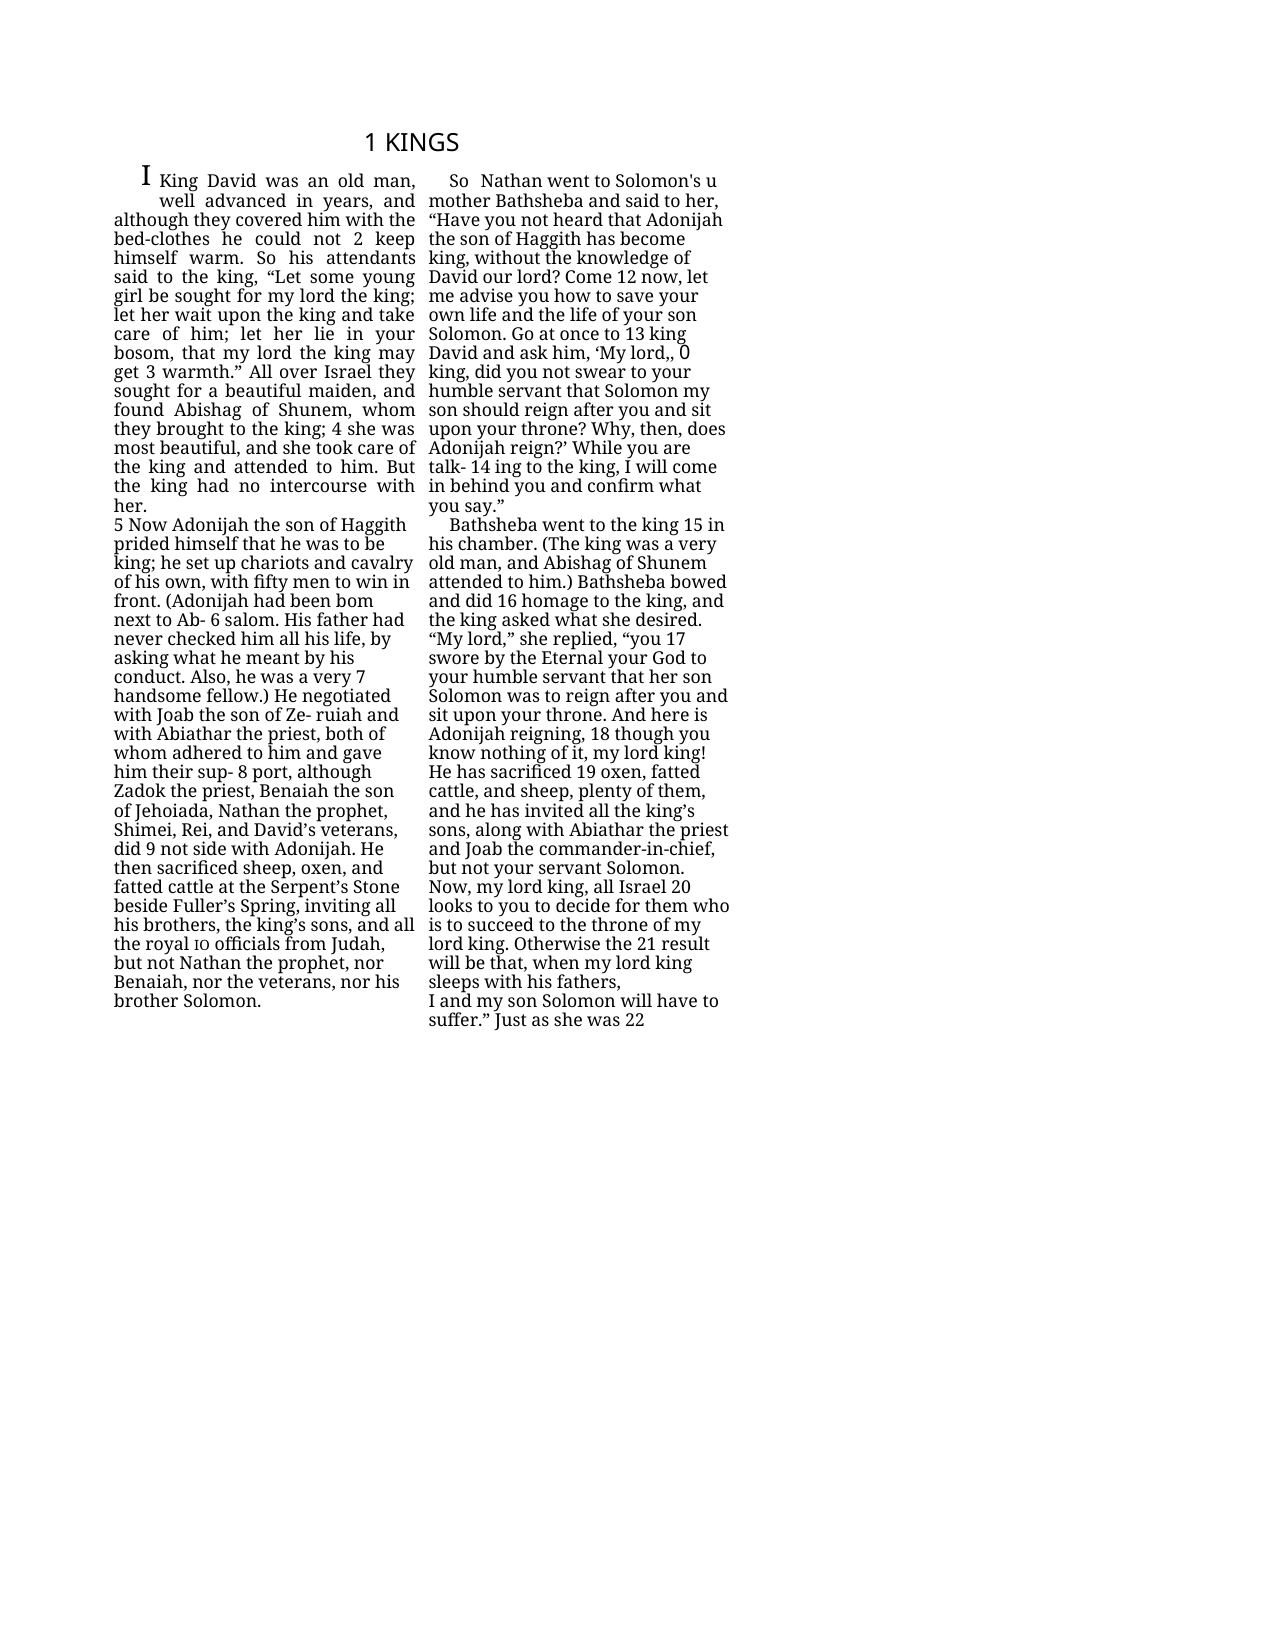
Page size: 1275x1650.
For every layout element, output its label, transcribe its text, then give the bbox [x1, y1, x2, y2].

text 5 Now Adonijah the son of Haggith prided himself that he was to be king; he set up char­iots and cavalry of his own, with fifty men to win in front. (Adoni­jah had been bom next to Ab- 6 salom. His father had never checked him all his life, by asking what he meant by his conduct. Also, he was a very 7 handsome fellow.) He nego­tiated with Joab the son of Ze- ruiah and with Abiathar the priest, both of whom adhered to him and gave him their sup- 8 port, although Zadok the priest, Benaiah the son of Jehoiada, Nathan the prophet, Shimei, Rei, and David’s veterans, did 9 not side with Adonijah. He then sacrificed sheep, oxen, and fatted cattle at the Serpent’s Stone beside Fuller’s Spring, inviting all his brothers, the king’s sons, and all the royal io officials from Judah, but not Nathan the prophet, nor Bena­iah, nor the veterans, nor his brother Solomon. [114, 516, 416, 1011]
text Bathsheba went to the king 15 in his chamber. (The king was a very old man, and Abishag of Shunem attended to him.) Bathsheba bowed and did 16 homage to the king, and the king asked what she desired. “My lord,” she replied, “you 17 swore by the Eternal your God to your humble servant that her son Solomon was to reign after you and sit upon your throne. And here is Adonijah reigning, 18 though you know nothing of it, my lord king! He has sacrificed 19 oxen, fatted cattle, and sheep, plenty of them, and he has in­vited all the king’s sons, along with Abiathar the priest and Joab the commander-in-chief, but not your servant Solomon. Now, my lord king, all Israel 20 looks to you to decide for them who is to succeed to the throne of my lord king. Otherwise the 21 result will be that, when my lord king sleeps with his fathers, [428, 516, 730, 992]
text IKing David was an old man, well advanced in years, and although they covered him with the bed-clothes he could not 2 keep himself warm. So his at­tendants said to the king, “Let some young girl be sought for my lord the king; let her wait upon the king and take care of him; let her lie in your bosom, that my lord the king may get 3 warmth.” All over Israel they sought for a beautiful maiden, and found Abishag of Shunem, whom they brought to the king; 4 she was most beautiful, and she took care of the king and attended to him. But the king had no intercourse with her. [114, 173, 416, 516]
text So Nathan went to Solomon's u mother Bathsheba and said to her, “Have you not heard that Adonijah the son of Haggith has become king, without the knowl­edge of David our lord? Come 12 now, let me advise you how to save your own life and the life of your son Solomon. Go at once to 13 king David and ask him, ‘My lord,, 0 king, did you not swear to your humble servant that Solomon my son should reign after you and sit upon your throne? Why, then, does Adoni­jah reign?’ While you are talk- 14 ing to the king, I will come in behind you and confirm what you say.” [428, 173, 730, 516]
text I and my son Solomon will have to suffer.” Just as she was 22 [428, 992, 730, 1031]
